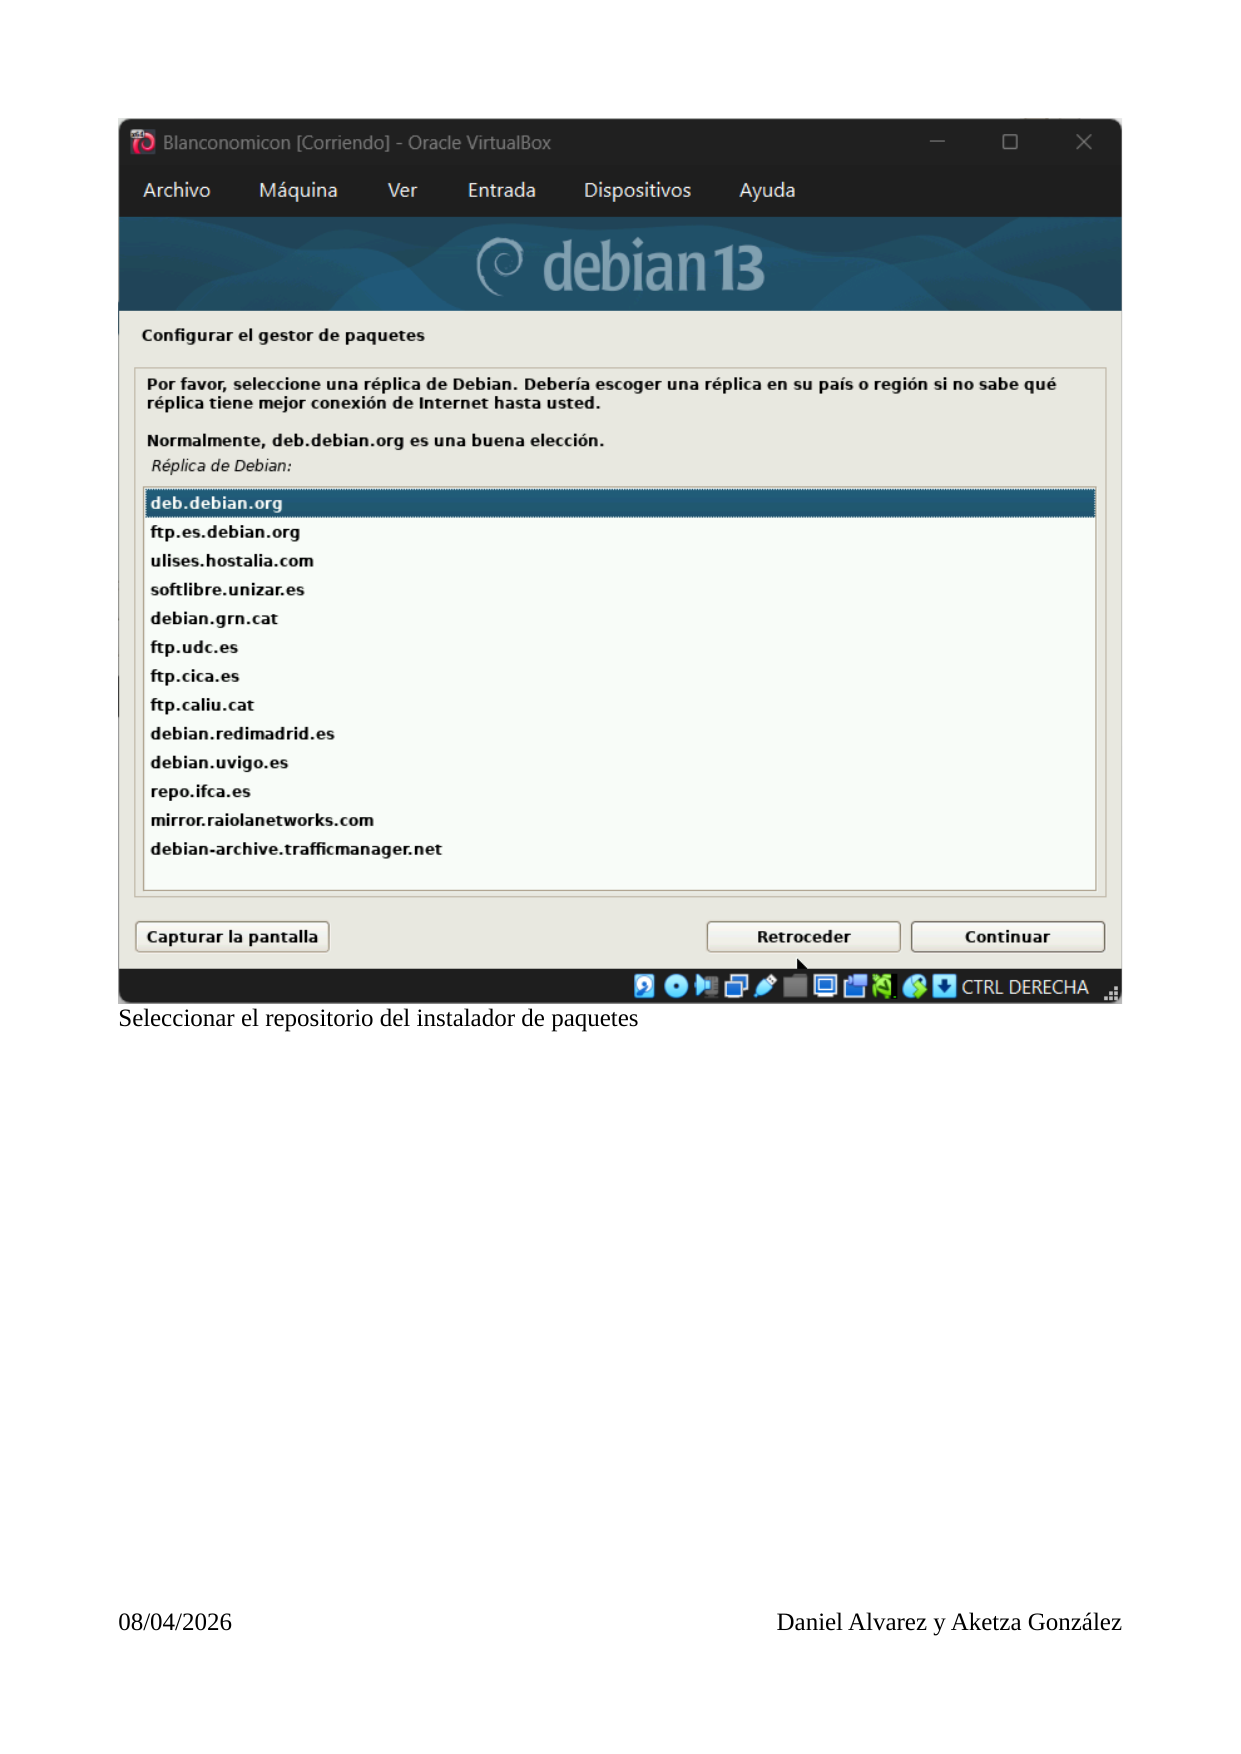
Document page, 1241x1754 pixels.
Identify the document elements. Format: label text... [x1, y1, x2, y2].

picture [118, 118, 1123, 1004]
text Seleccionar el repositorio del instalador de paquetes [118, 1004, 1122, 1032]
